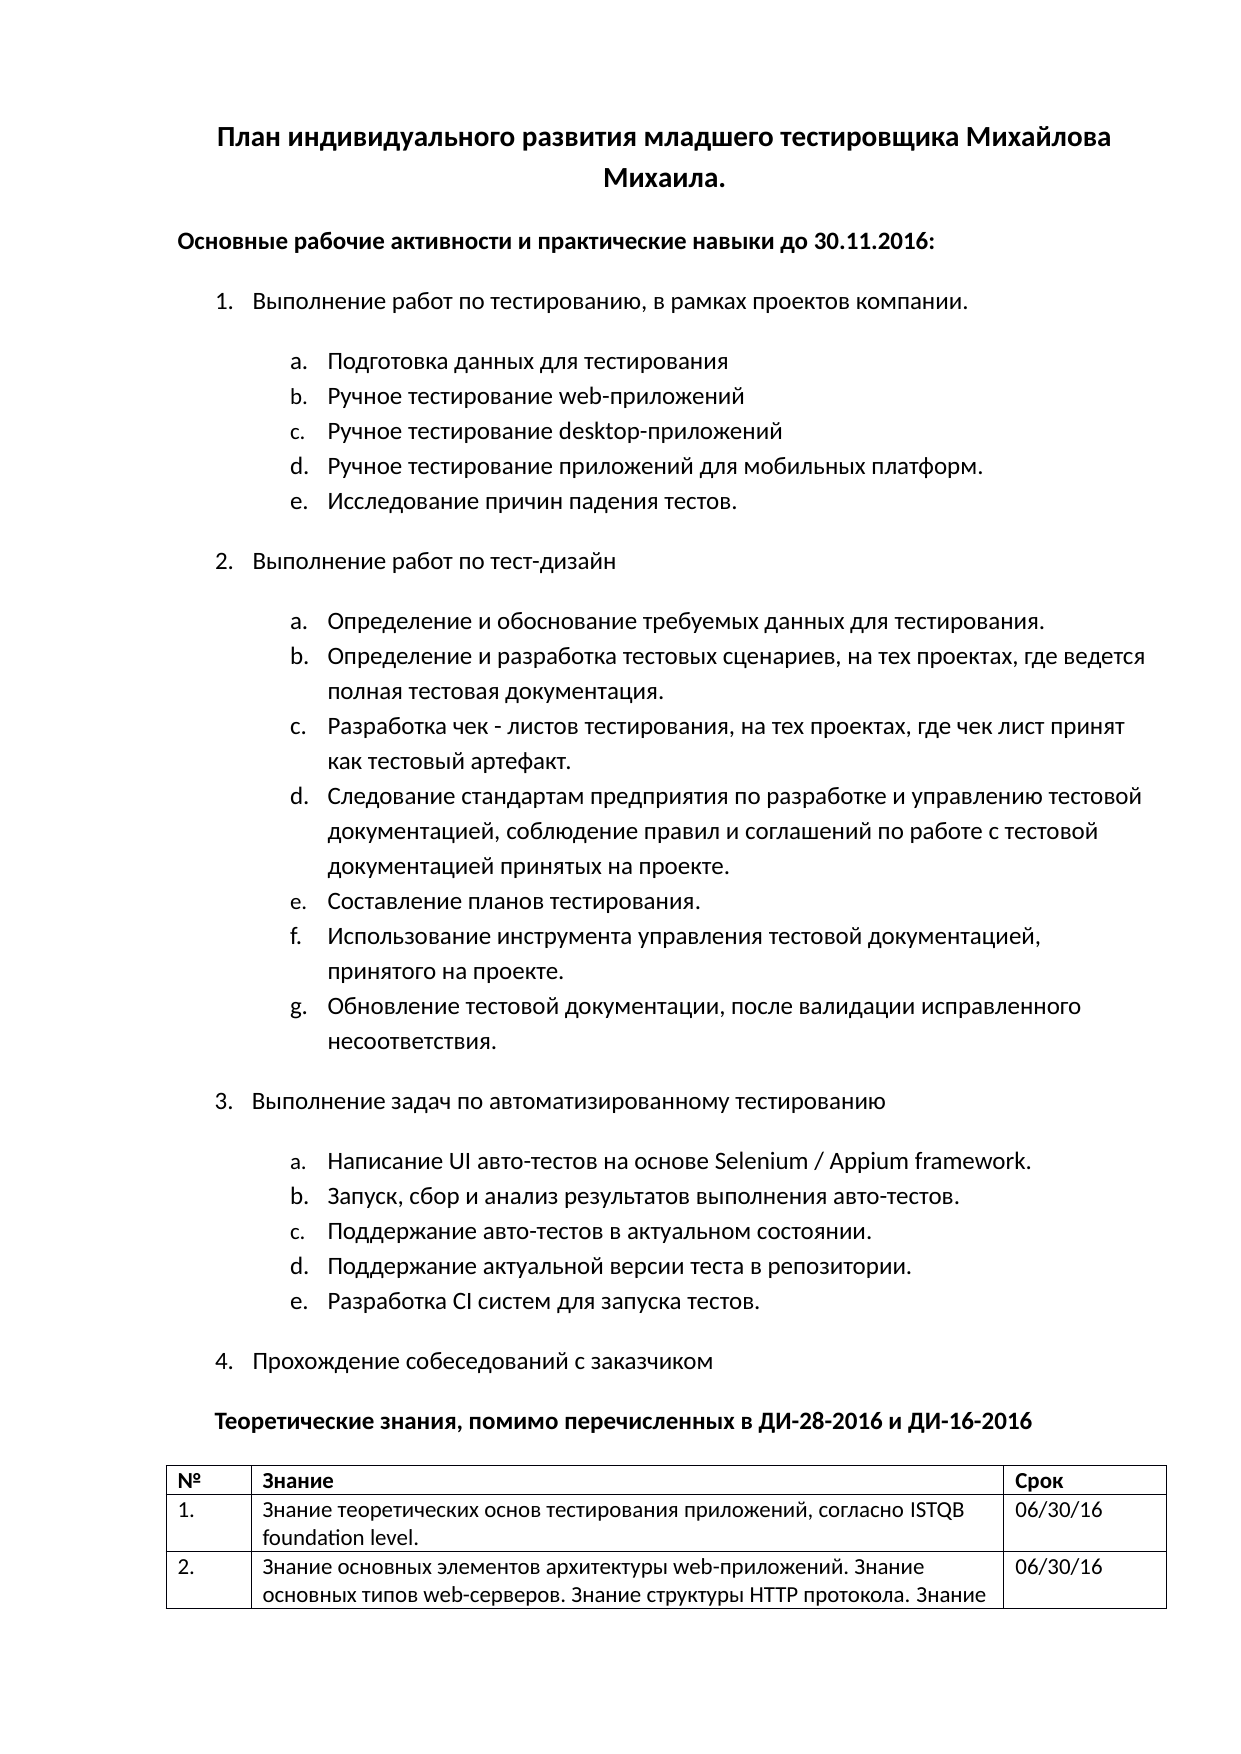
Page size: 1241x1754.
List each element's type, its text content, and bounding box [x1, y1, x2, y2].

list Ручное тестирование приложений для мобильных платформ. [290, 450, 1152, 481]
list Определение и разработка тестовых сценариев, на тех проектах, где ведется полная тестовая документация. [290, 640, 1152, 706]
list Подготовка данных для тестирования [290, 345, 1152, 376]
list Составление планов тестирования. [290, 885, 1152, 916]
list Поддержание авто-тестов в актуальном состоянии. [290, 1215, 1152, 1246]
table_header № [167, 1466, 251, 1494]
table_cell 06/30/16 [1004, 1495, 1166, 1551]
table_cell 06/30/16 [1004, 1552, 1166, 1608]
list Выполнение работ по тестированию, в рамках проектов компании. [215, 285, 1152, 316]
text Основные рабочие активности и практические навыки до 30.11.2016: [177, 225, 1152, 256]
table_header Срок [1004, 1466, 1166, 1494]
list Выполнение задач по автоматизированному тестированию [214, 1085, 1152, 1116]
list Разработка чек - листов тестирования, на тех проектах, где чек лист принят как тестовый артефакт. [290, 710, 1152, 776]
list Определение и обоснование требуемых данных для тестирования. [290, 605, 1152, 636]
list Выполнение работ по тест-дизайн [215, 545, 1152, 576]
text Теоретические знания, помимо перечисленных в ДИ-28-2016 и ДИ-16-2016 [214, 1405, 1152, 1436]
table_cell 1. [167, 1495, 251, 1551]
table_cell 2. [167, 1552, 251, 1608]
list Обновление тестовой документации, после валидации исправленного несоответствия. [290, 990, 1152, 1056]
table_header Знание [252, 1466, 1003, 1494]
list Разработка CI систем для запуска тестов. [290, 1285, 1152, 1316]
list Запуск, сбор и анализ результатов выполнения авто-тестов. [290, 1180, 1152, 1211]
list Написание UI авто-тестов на основе Selenium / Appium framework. [290, 1145, 1152, 1176]
list Исследование причин падения тестов. [290, 485, 1152, 516]
table_cell Знание теоретических основ тестирования приложений, согласно ISTQB foundation level. [252, 1495, 1003, 1551]
list Поддержание актуальной версии теста в репозитории. [290, 1250, 1152, 1281]
list Ручное тестирование desktop-приложений [290, 415, 1152, 446]
list Следование стандартам предприятия по разработке и управлению тестовой документацией, соблюдение правил и соглашений по работе с тестовой документацией принятых на проекте. [290, 780, 1152, 881]
table_cell Знание основных элементов архитектуры web-приложений. Знание основных типов web-серверов. Знание структуры HTTP протокола. Знание [252, 1552, 1003, 1608]
text План индивидуального развития младшего тестировщика Михайлова Михаила. [177, 118, 1152, 195]
list Прохождение собеседований с заказчиком [215, 1345, 1152, 1376]
list Ручное тестирование web-приложений [290, 380, 1152, 411]
list Использование инструмента управления тестовой документацией, принятого на проекте. [290, 920, 1152, 986]
